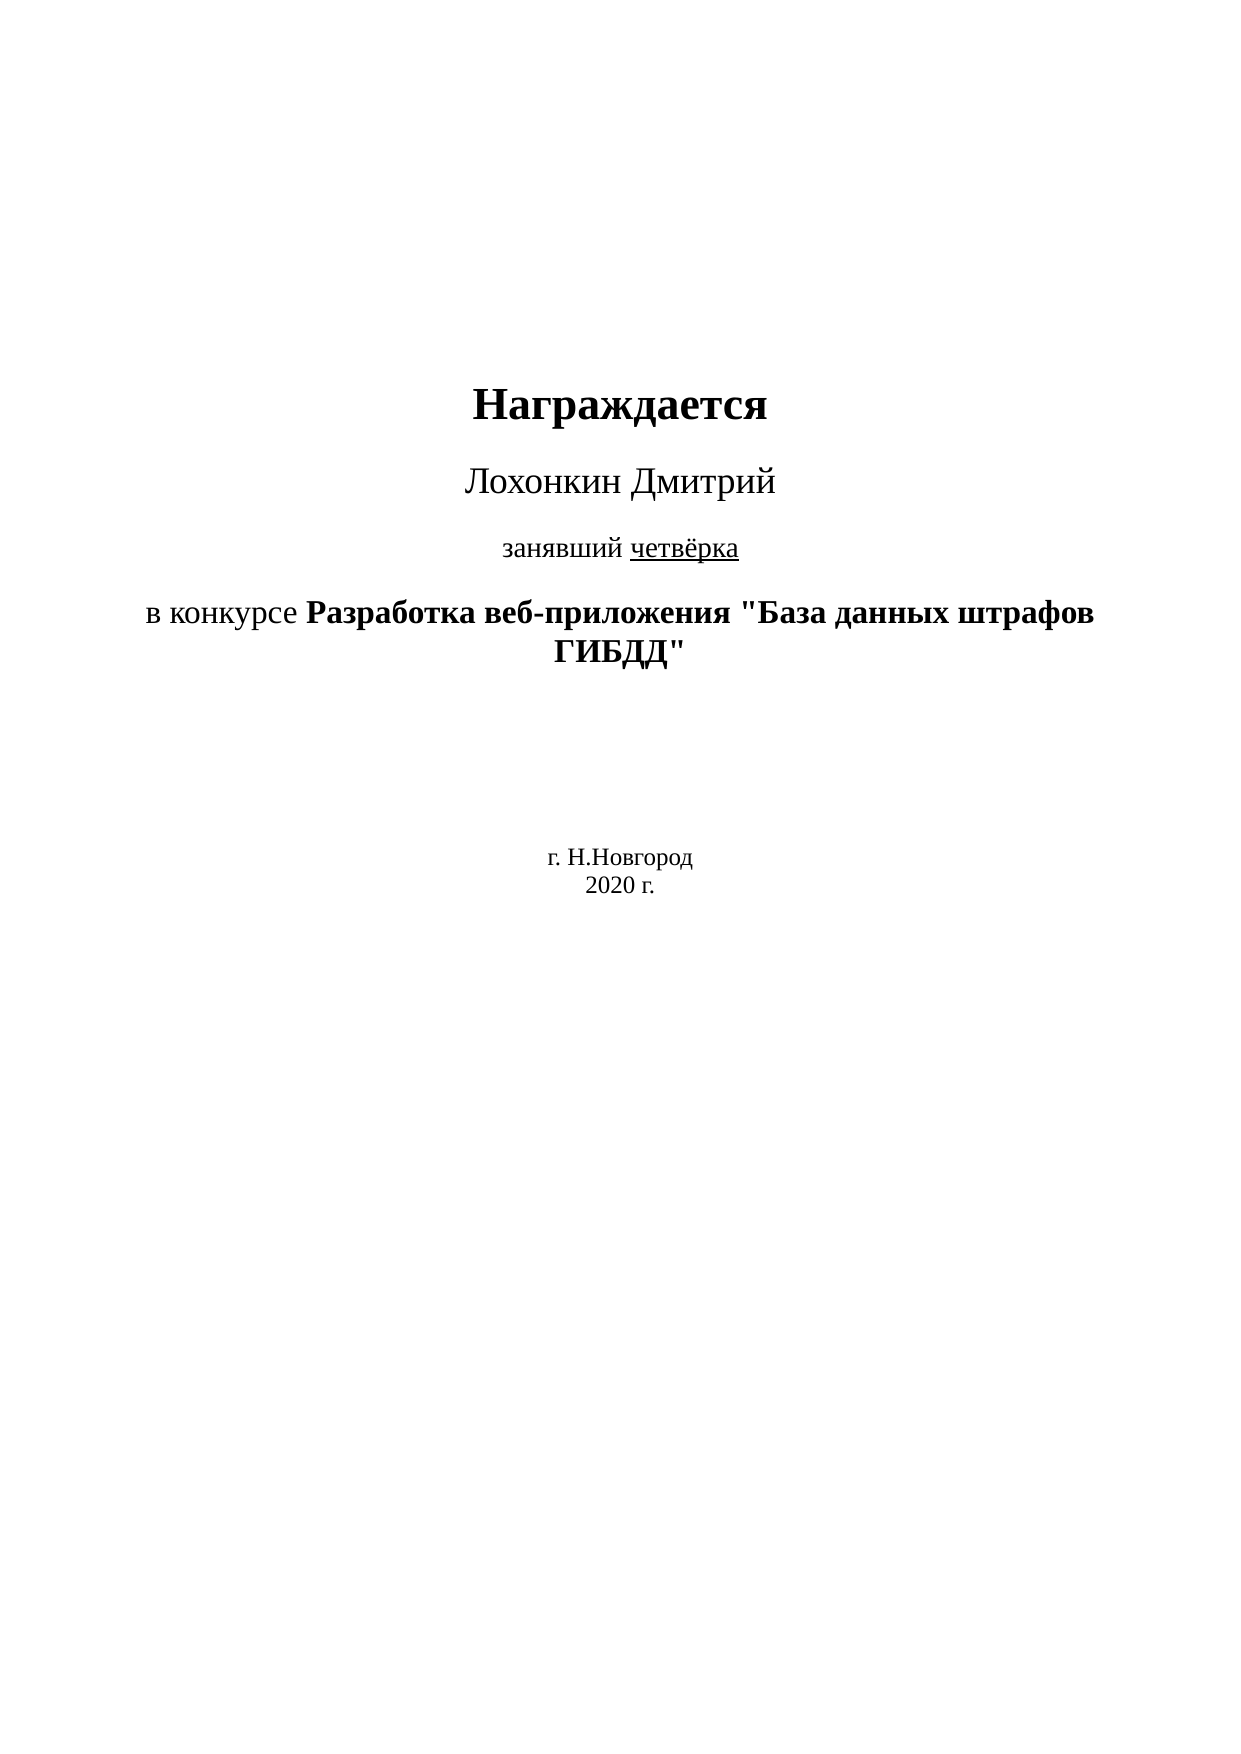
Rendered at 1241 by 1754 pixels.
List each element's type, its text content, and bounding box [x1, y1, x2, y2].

text г. Н.Новгород [118, 842, 1122, 870]
text в конкурсе Разработка веб-приложения "База данных штрафов ГИБДД" [118, 592, 1122, 669]
text занявший четвёрка [118, 530, 1122, 564]
text 2020 г. [118, 870, 1122, 899]
text Лохонкин Дмитрий [118, 458, 1122, 501]
text Награждается [118, 377, 1122, 429]
